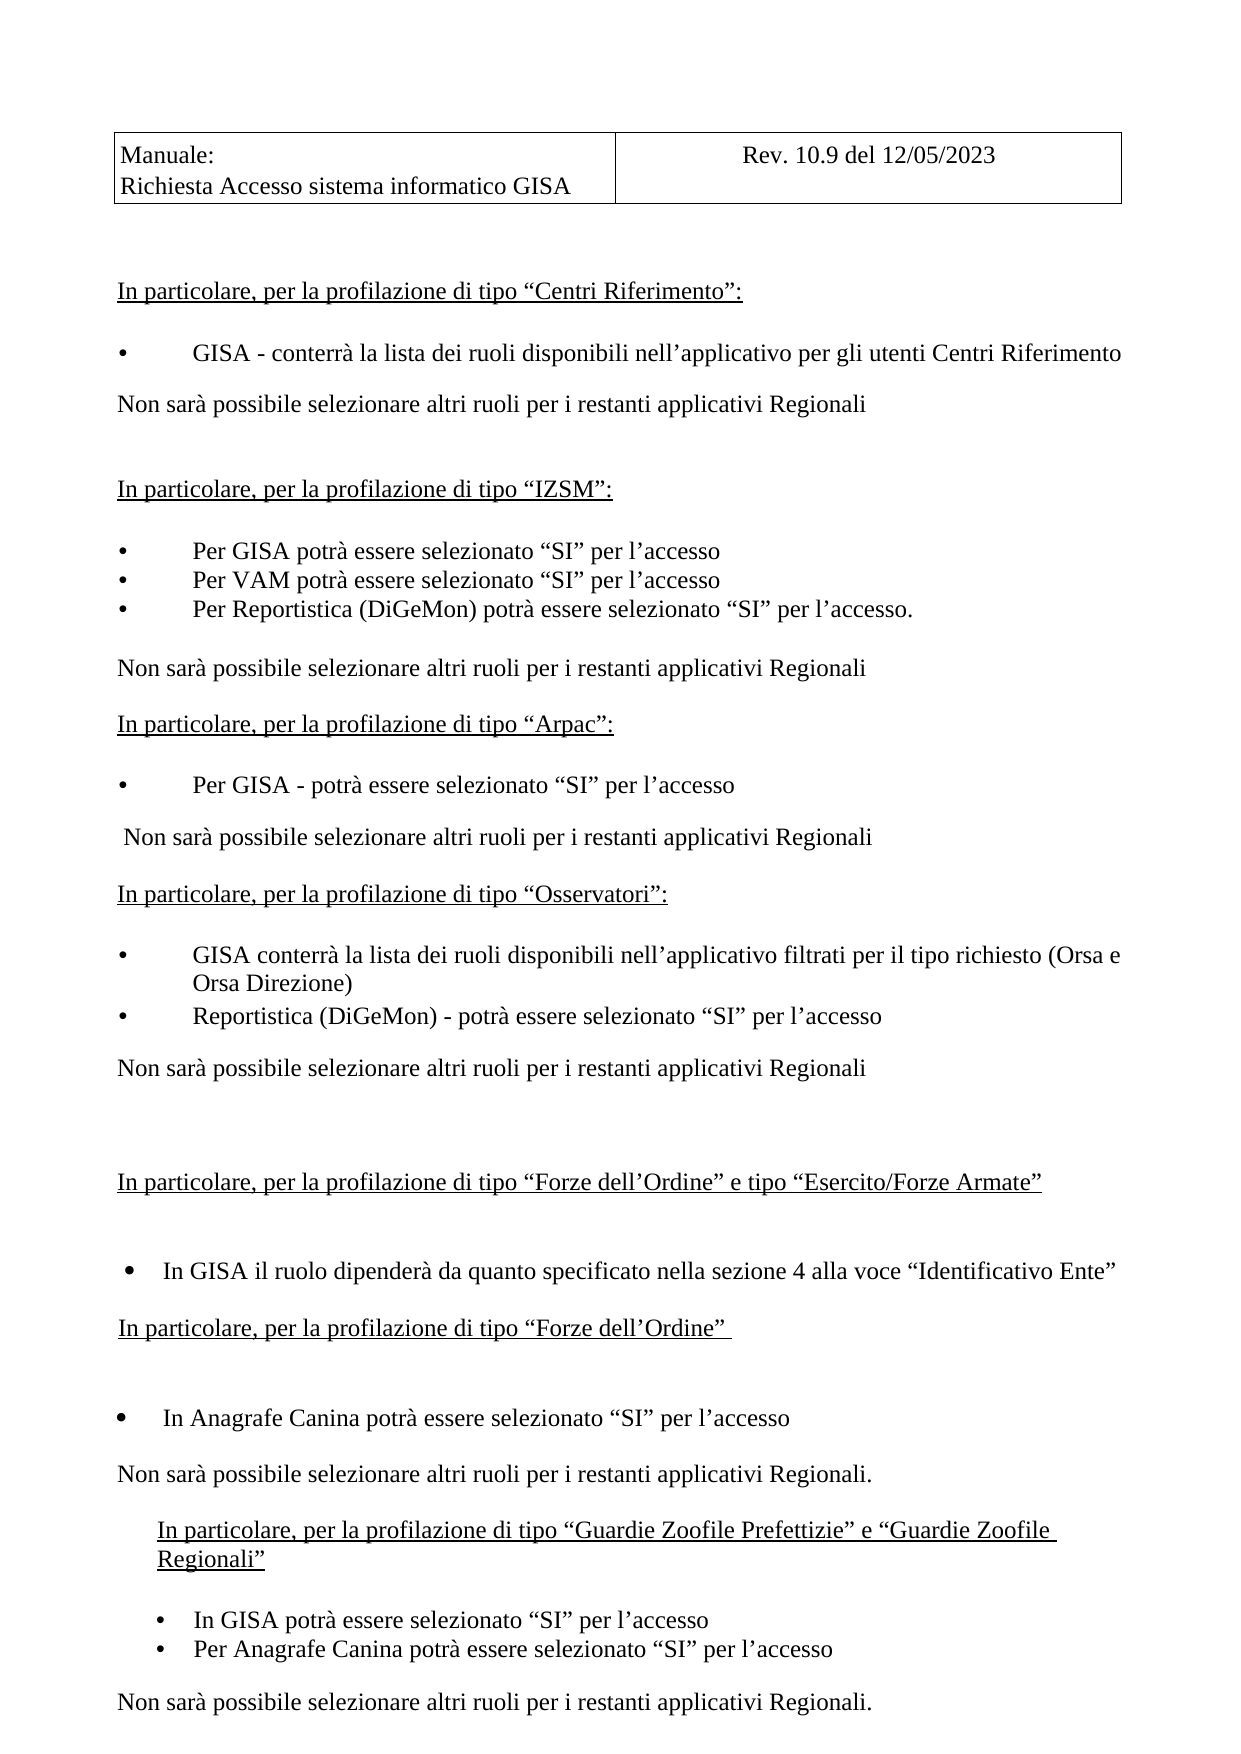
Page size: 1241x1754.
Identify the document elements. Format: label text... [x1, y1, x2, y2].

text Non sarà possibile selezionare altri ruoli per i restanti applicativi Regionali [117, 1053, 1122, 1082]
list GISA - conterrà la lista dei ruoli disponibili nell’applicativo per gli utenti Centri Riferimento [118, 337, 1122, 366]
subtitle In particolare, per la profilazione di tipo “Forze dell’Ordine” e tipo “Esercito/Forze Armate” [117, 1167, 1122, 1196]
list In GISA il ruolo dipenderà da quanto specificato nella sezione 4 alla voce “Identificativo Ente” [125, 1256, 1122, 1285]
text In particolare, per la profilazione di tipo “IZSM”: [117, 474, 1122, 503]
list Per Anagrafe Canina potrà essere selezionato “SI” per l’accesso [156, 1634, 1122, 1663]
text In particolare, per la profilazione di tipo “Centri Riferimento”: [117, 276, 1122, 305]
text Non sarà possibile selezionare altri ruoli per i restanti applicativi Regionali. [117, 1459, 1122, 1488]
text Non sarà possibile selezionare altri ruoli per i restanti applicativi Regionali [117, 389, 1122, 418]
list GISA conterrà la lista dei ruoli disponibili nell’applicativo filtrati per il tipo richiesto (Orsa e Orsa Direzione) [118, 940, 1122, 997]
subtitle In particolare, per la profilazione di tipo “Guardie Zoofile Prefettizie” e “Guardie Zoofile Regionali” [157, 1515, 1122, 1573]
list In Anagrafe Canina potrà essere selezionato “SI” per l’accesso [117, 1403, 1122, 1431]
text Non sarà possibile selezionare altri ruoli per i restanti applicativi Regionali [117, 822, 1122, 851]
list Per Reportistica (DiGeMon) potrà essere selezionato “SI” per l’accesso. [118, 594, 1122, 623]
subtitle In particolare, per la profilazione di tipo “Forze dell’Ordine” [118, 1313, 1122, 1342]
text Non sarà possibile selezionare altri ruoli per i restanti applicativi Regionali. [117, 1687, 1122, 1715]
text Non sarà possibile selezionare altri ruoli per i restanti applicativi Regionali [117, 653, 1122, 682]
list Per GISA - potrà essere selezionato “SI” per l’accesso [118, 770, 1122, 799]
list Reportistica (DiGeMon) - potrà essere selezionato “SI” per l’accesso [118, 1001, 1122, 1030]
list In GISA potrà essere selezionato “SI” per l’accesso [156, 1605, 1122, 1634]
list Per GISA potrà essere selezionato “SI” per l’accesso [118, 536, 1122, 564]
list Per VAM potrà essere selezionato “SI” per l’accesso [118, 565, 1122, 594]
text In particolare, per la profilazione di tipo “Arpac”: [117, 709, 1122, 738]
text In particolare, per la profilazione di tipo “Osservatori”: [117, 879, 1122, 907]
